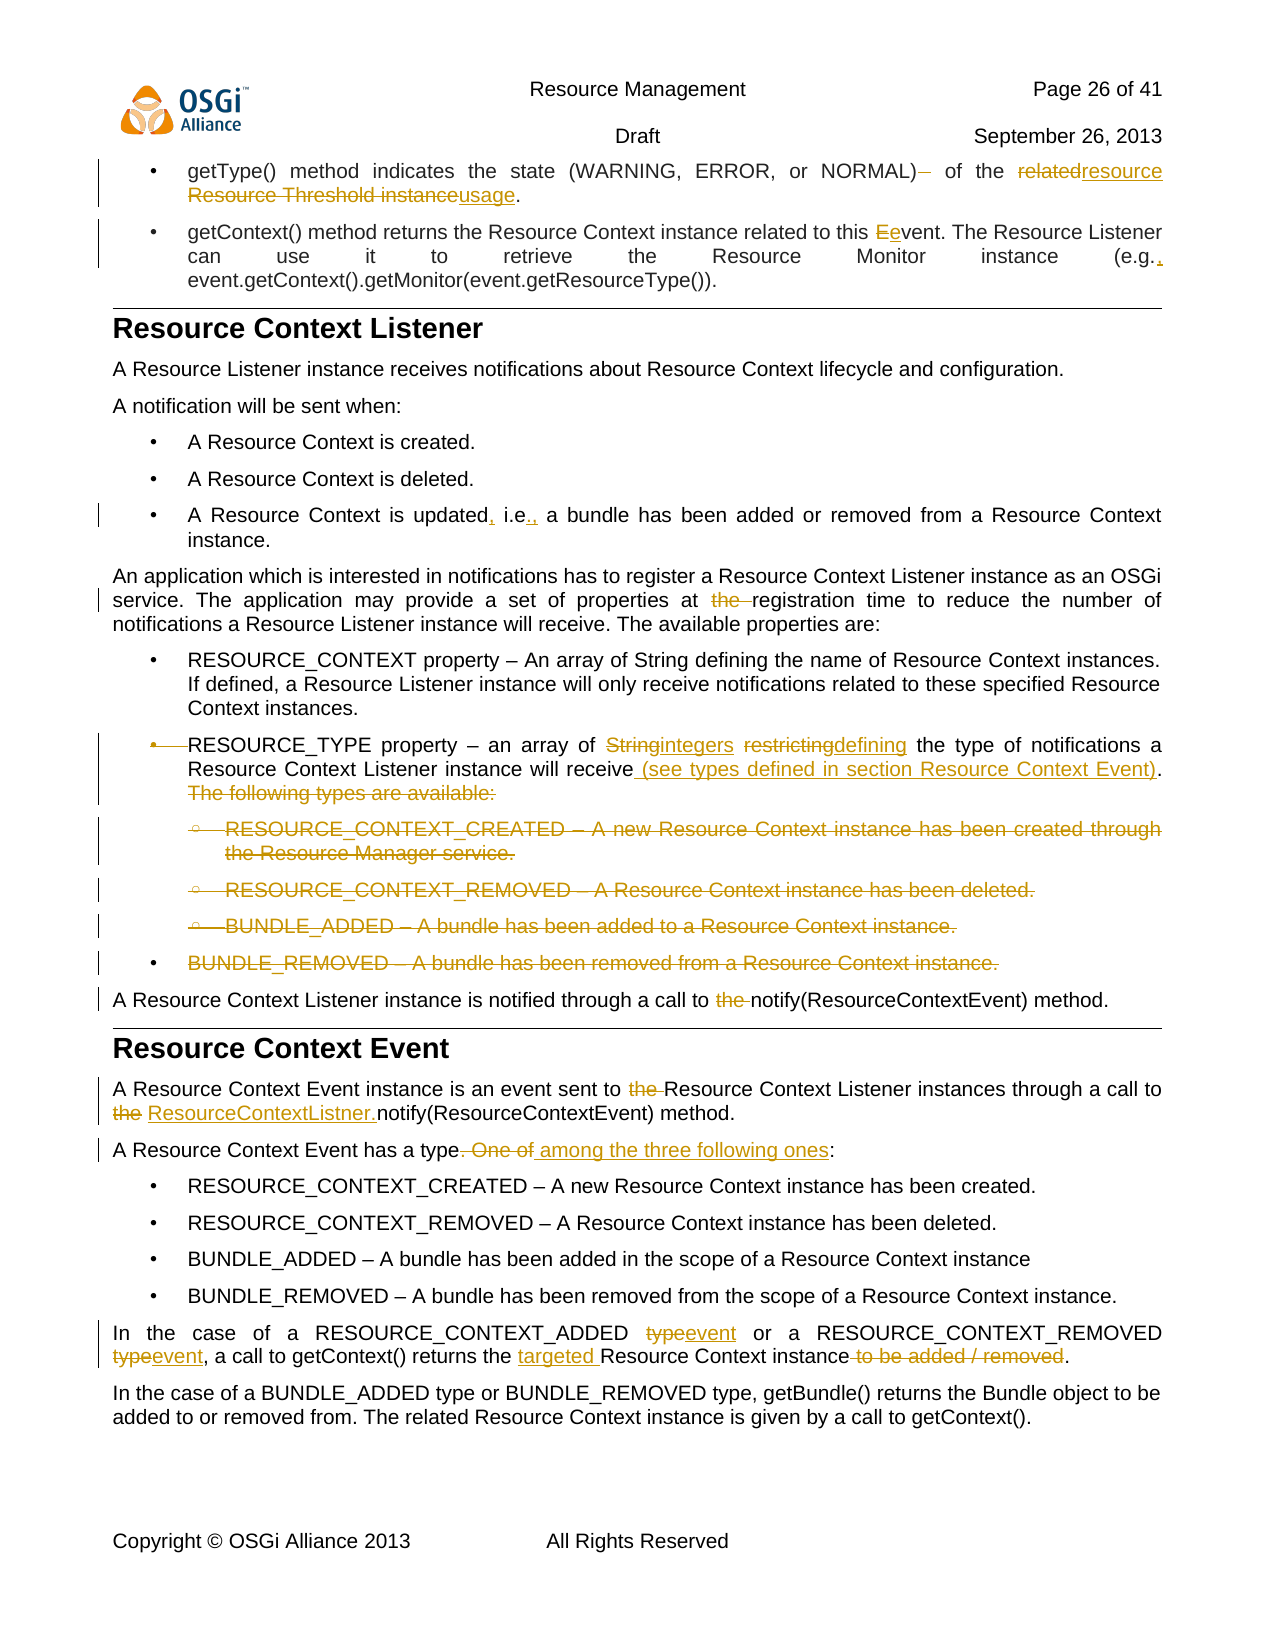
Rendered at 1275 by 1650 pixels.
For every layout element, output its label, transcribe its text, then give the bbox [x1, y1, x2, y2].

list RESOURCE_CONTEXT_REMOVED – A Resource Context instance has been deleted. [150, 1211, 1162, 1235]
list RESOURCE_CONTEXT_CREATED – A new Resource Context instance has been created. [150, 1174, 1162, 1198]
list getContext() method returns the Resource Context instance related to this event. The Resource Listener can use it to retrieve the Resource Monitor instance (e.g., event.getContext().getMonitor(event.getResourceType()). [150, 219, 1162, 291]
list A Resource Context is created. [150, 430, 1162, 454]
text In the case of a BUNDLE_ADDED type or BUNDLE_REMOVED type, getBundle() returns the Bundle object to be added to or removed from. The related Resource Context instance is given by a call to getContext(). [112, 1381, 1162, 1429]
list RESOURCE_TYPE property – an array of integers defining the type of notifications a Resource Context Listener instance will receive (see types defined in section Resource Context Event). [150, 733, 1162, 805]
list BUNDLE_ADDED – A bundle has been added in the scope of a Resource Context instance [150, 1247, 1162, 1271]
list BUNDLE_REMOVED – A bundle has been removed from the scope of a Resource Context instance. [150, 1284, 1162, 1308]
subtitle Resource Context Listener [112, 309, 1162, 345]
list getType() method indicates the state (WARNING, ERROR, or NORMAL) of the resource usage. [150, 159, 1162, 207]
subtitle Resource Context Event [112, 1029, 1162, 1065]
text A Resource Listener instance receives notifications about Resource Context lifecycle and configuration. [112, 357, 1162, 381]
list A Resource Context is updated, i.e., a bundle has been added or removed from a Resource Context instance. [150, 503, 1162, 551]
text A Resource Context Event instance is an event sent to Resource Context Listener instances through a call to ResourceContextListner.notify(ResourceContextEvent) method. [112, 1077, 1162, 1125]
text A Resource Context Listener instance is notified through a call to notify(ResourceContextEvent) method. [112, 987, 1162, 1011]
list RESOURCE_CONTEXT property – An array of String defining the name of Resource Context instances. If defined, a Resource Listener instance will only receive notifications related to these specified Resource Context instances. [150, 648, 1162, 720]
picture [113, 78, 257, 142]
text A Resource Context Event has a type among the three following ones: [112, 1138, 1162, 1162]
list A Resource Context is deleted. [150, 467, 1162, 491]
text A notification will be sent when: [112, 394, 1162, 418]
text In the case of a RESOURCE_CONTEXT_ADDED event or a RESOURCE_CONTEXT_REMOVED event, a call to getContext() returns the targeted Resource Context instance. [112, 1320, 1162, 1368]
text An application which is interested in notifications has to register a Resource Context Listener instance as an OSGi service. The application may provide a set of properties at registration time to reduce the number of notifications a Resource Listener instance will receive. The available properties are: [112, 564, 1162, 636]
